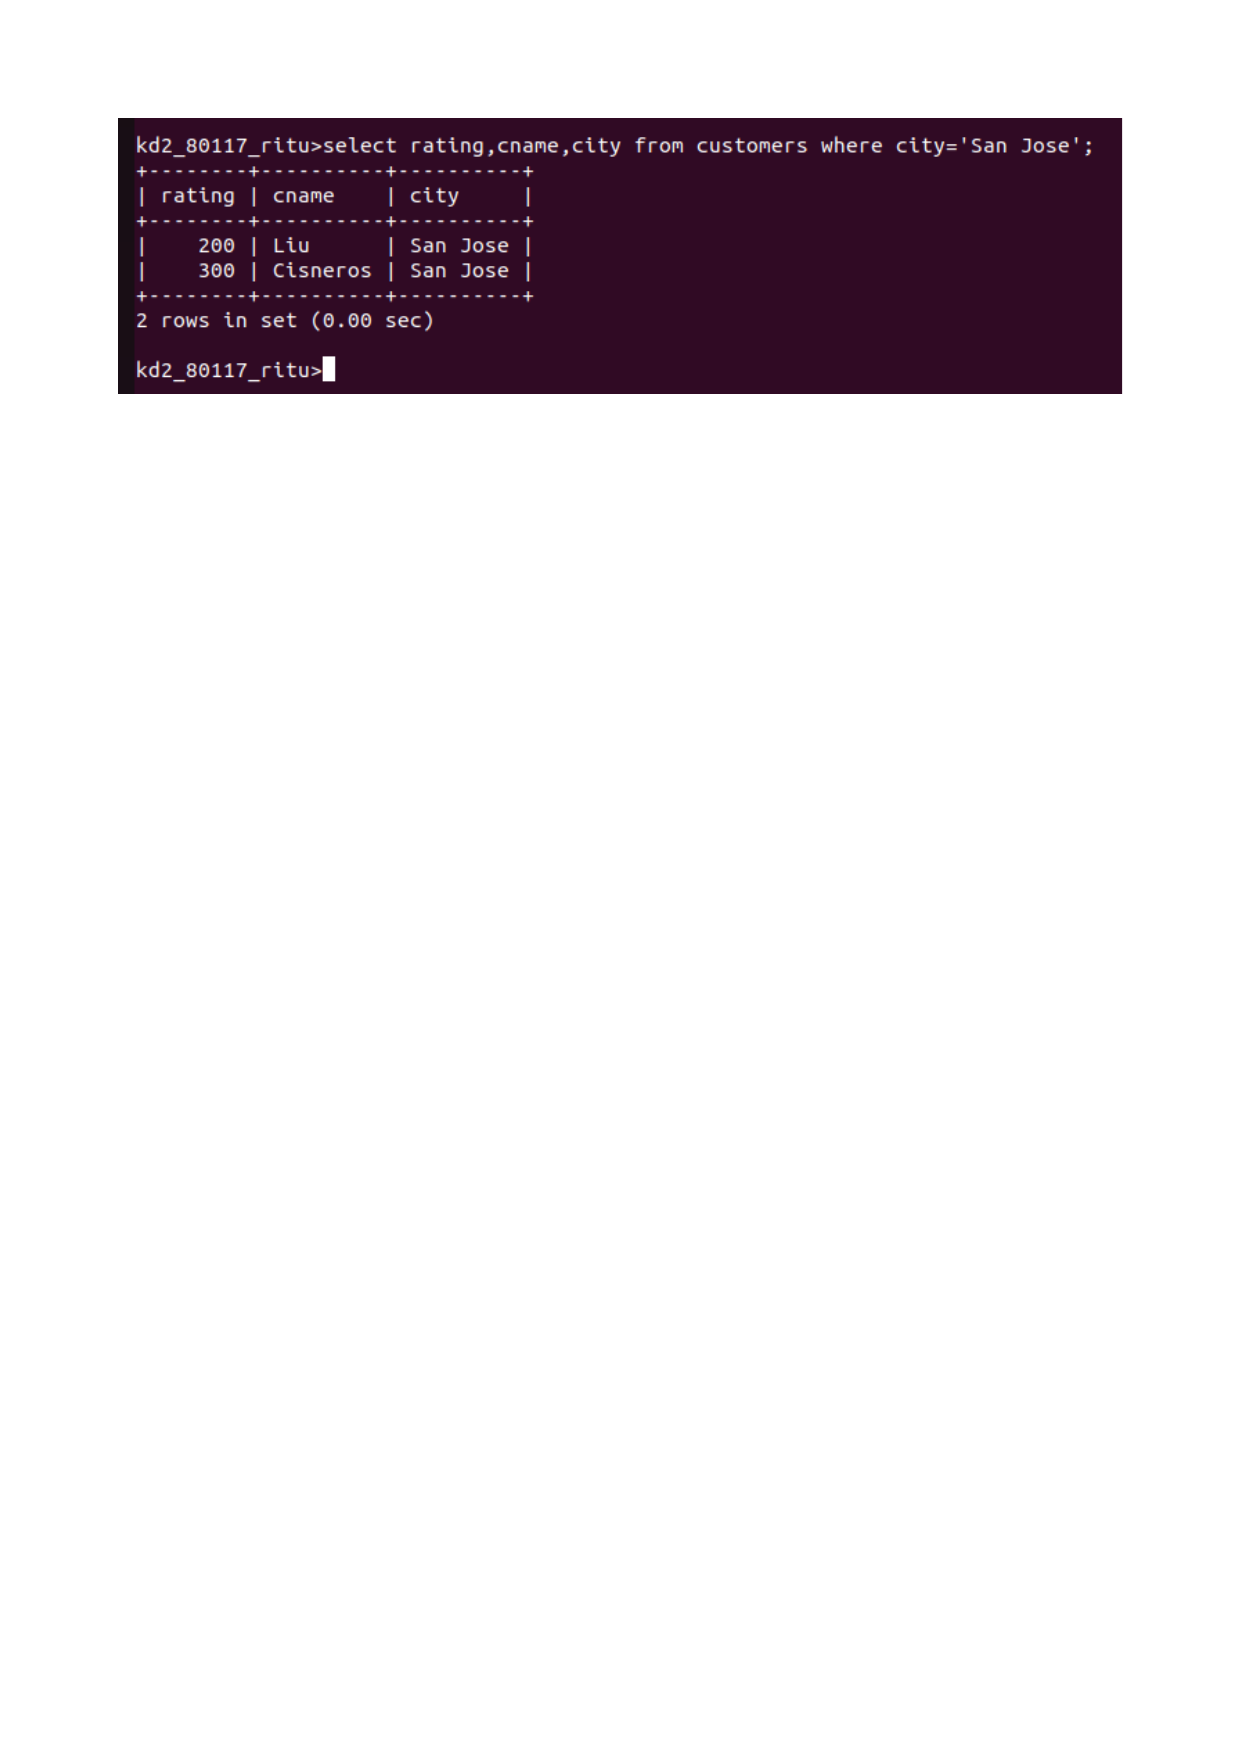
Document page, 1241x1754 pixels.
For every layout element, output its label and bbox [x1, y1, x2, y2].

picture [118, 118, 1123, 394]
